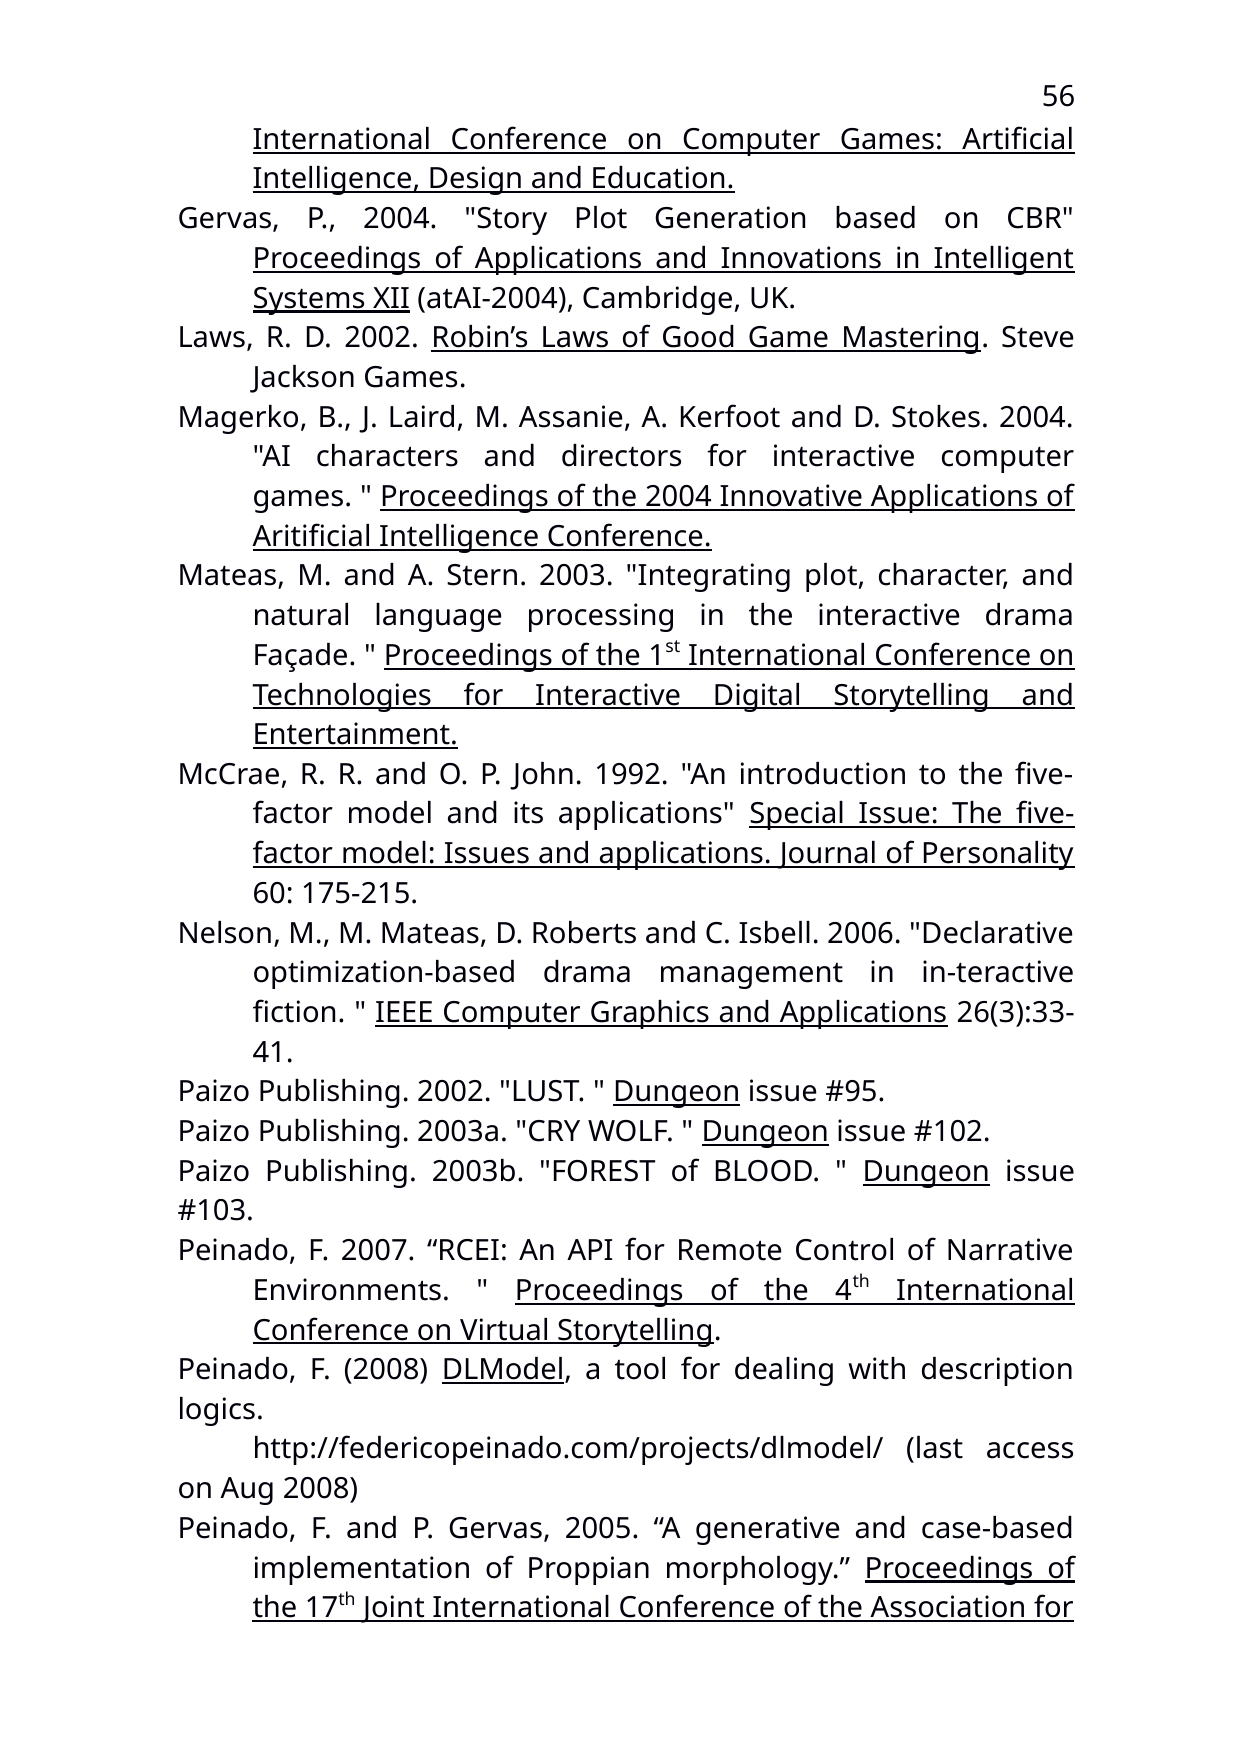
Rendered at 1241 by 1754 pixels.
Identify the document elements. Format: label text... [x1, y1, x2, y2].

text International Conference on Computer Games: Artificial Intelligence, Design and Education. [177, 118, 1075, 197]
text Peinado, F. (2008) DLModel, a tool for dealing with description logics. [177, 1348, 1075, 1428]
text Paizo Publishing. 2003b. "FOREST of BLOOD. " Dungeon issue #103. [177, 1150, 1075, 1229]
text Paizo Publishing. 2002. "LUST. " Dungeon issue #95. [177, 1071, 1075, 1110]
text Nelson, M., M. Mateas, D. Roberts and C. Isbell. 2006. "Declarative optimization-based drama management in in-teractive fiction. " IEEE Computer Graphics and Applications 26(3):33-41. [177, 912, 1075, 1071]
text Gervas, P., 2004. "Story Plot Generation based on CBR" Proceedings of Applications and Innovations in Intelligent Systems XII (atAI-2004), Cambridge, UK. [177, 197, 1075, 317]
text McCrae, R. R. and O. P. John. 1992. "An introduction to the five-factor model and its applications" Special Issue: The five-factor model: Issues and applications. Journal of Personality 60: 175-215. [177, 753, 1075, 912]
text Paizo Publishing. 2003a. "CRY WOLF. " Dungeon issue #102. [177, 1110, 1075, 1150]
text http://federicopeinado.com/projects/dlmodel/ (last access on Aug 2008) [177, 1428, 1075, 1507]
text Laws, R. D. 2002. Robin’s Laws of Good Game Mastering. Steve Jackson Games. [177, 317, 1075, 396]
text Peinado, F. and P. Gervas, 2005. “A generative and case-based implementation of Proppian morphology.” Proceedings of the 17th Joint International Conference of the Association for [177, 1507, 1075, 1626]
text Magerko, B., J. Laird, M. Assanie, A. Kerfoot and D. Stokes. 2004. "AI characters and directors for interactive computer games. " Proceedings of the 2004 Innovative Applications of Aritificial Intelligence Conference. [177, 396, 1075, 555]
text Mateas, M. and A. Stern. 2003. "Integrating plot, character, and natural language processing in the interactive drama Façade. " Proceedings of the 1st International Conference on Technologies for Interactive Digital Storytelling and Entertainment. [177, 555, 1075, 753]
text Peinado, F. 2007. “RCEI: An API for Remote Control of Narrative Environments. " Proceedings of the 4th International Conference on Virtual Storytelling. [177, 1229, 1075, 1348]
